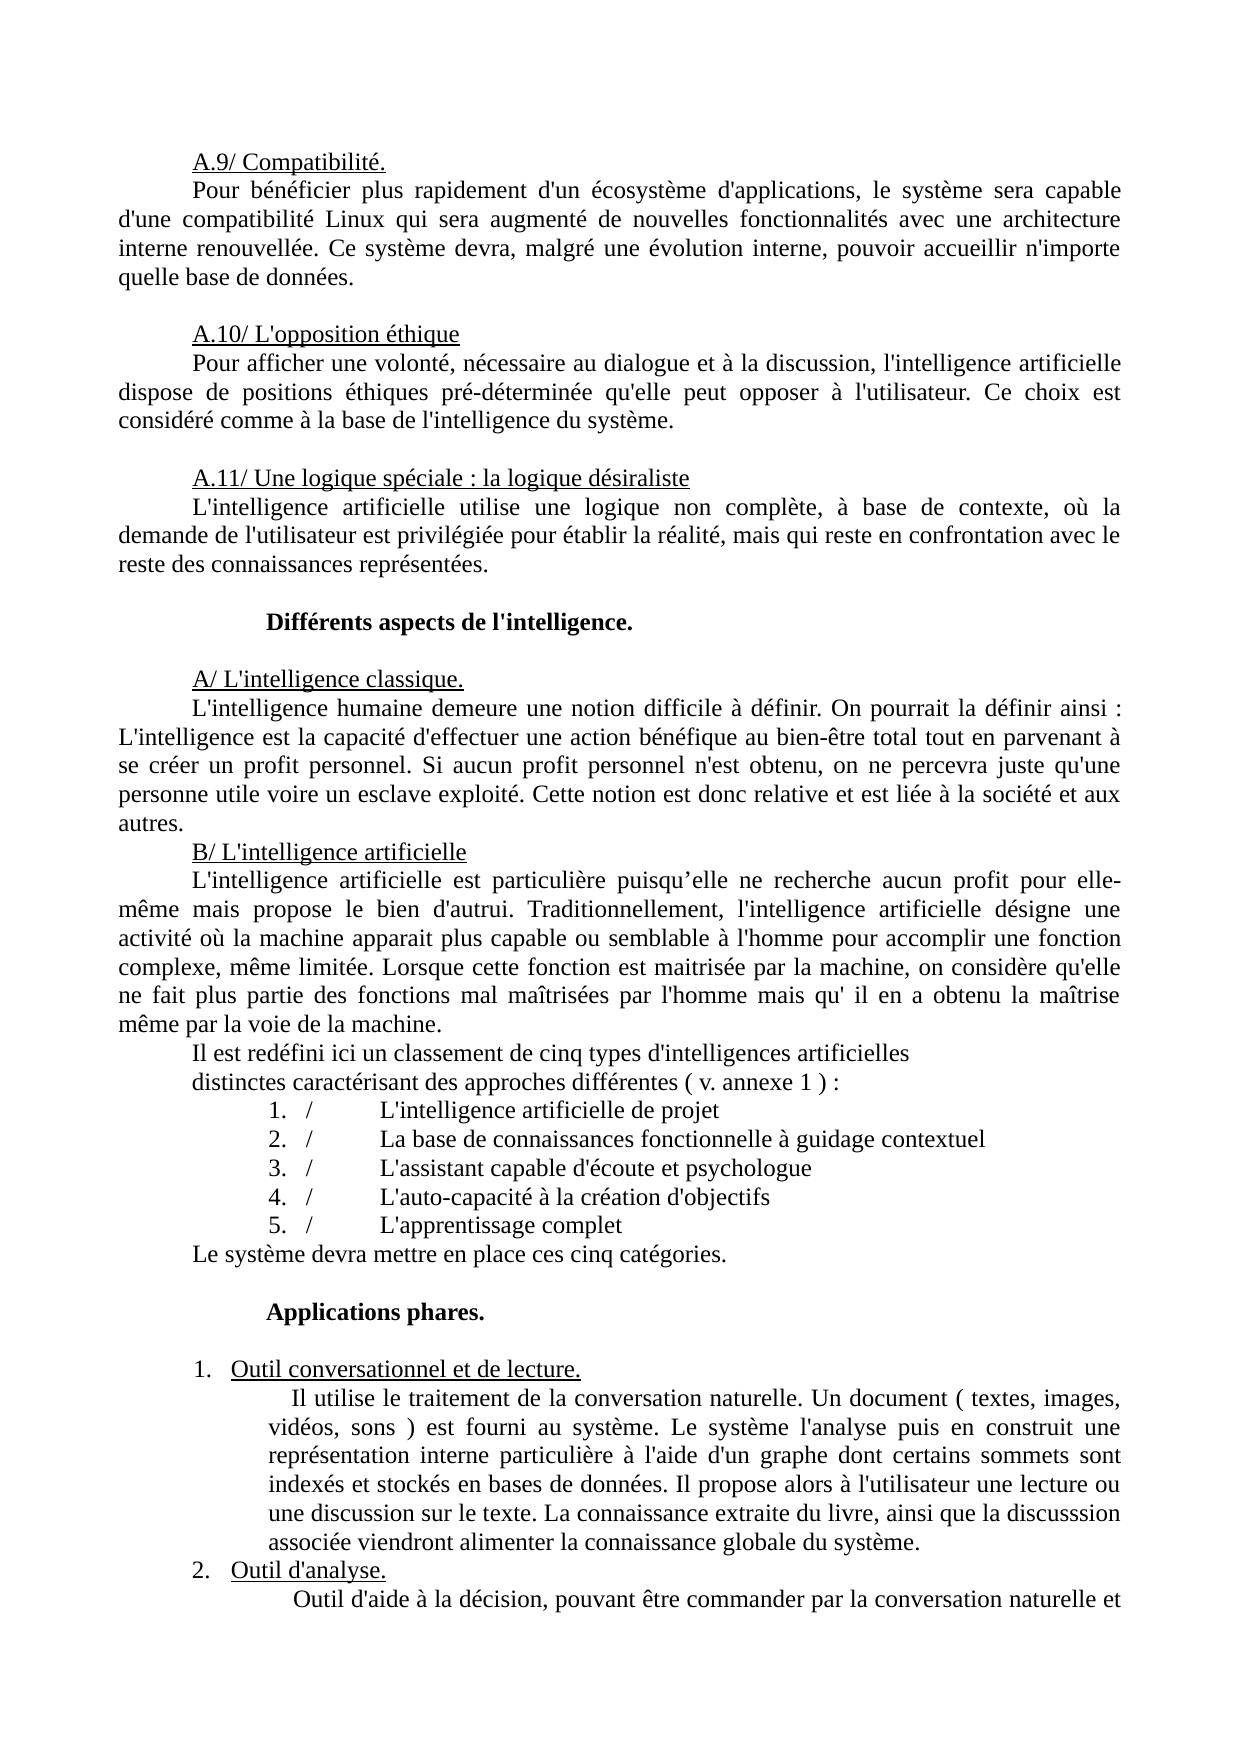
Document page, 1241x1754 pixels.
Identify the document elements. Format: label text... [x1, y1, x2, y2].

list Il utilise le traitement de la conversation naturelle. Un document ( textes, images, vidéos, sons ) est fourni au système. Le système l'analyse puis en construit une représentation interne particulière à l'aide d'un graphe dont certains sommets sont indexés et stockés en bases de données. Il propose alors à l'utilisateur une lecture ou une discussion sur le texte. La connaissance extraite du livre, ainsi que la discusssion associée viendront alimenter la connaissance globale du système. [231, 1383, 1122, 1556]
text L'intelligence artificielle est particulière puisqu’elle ne recherche aucun profit pour elle-même mais propose le bien d'autrui. Traditionnellement, l'intelligence artificielle désigne une activité où la machine apparait plus capable ou semblable à l'homme pour accomplir une fonction complexe, même limitée. Lorsque cette fonction est maitrisée par la machine, on considère qu'elle ne fait plus partie des fonctions mal maîtrisées par l'homme mais qu' il en a obtenu la maîtrise même par la voie de la machine. [118, 866, 1122, 1038]
text L'intelligence humaine demeure une notion difficile à définir. On pourrait la définir ainsi : L'intelligence est la capacité d'effectuer une action bénéfique au bien-être total tout en parvenant à se créer un profit personnel. Si aucun profit personnel n'est obtenu, on ne percevra juste qu'une personne utile voire un esclave exploité. Cette notion est donc relative et est liée à la société et aux autres. [118, 693, 1122, 837]
text A.11/ Une logique spéciale : la logique désiraliste [118, 463, 1122, 492]
text Outil d'aide à la décision, pouvant être commander par la conversation naturelle et [118, 1584, 1122, 1613]
text A.10/ L'opposition éthique [118, 319, 1122, 348]
text Pour bénéficier plus rapidement d'un écosystème d'applications, le système sera capable d'une compatibilité Linux qui sera augmenté de nouvelles fonctionnalités avec une architecture interne renouvellée. Ce système devra, malgré une évolution interne, pouvoir accueillir n'importe quelle base de données. [118, 176, 1122, 291]
list / L'intelligence artificielle de projet [268, 1096, 1122, 1124]
text distinctes caractérisant des approches différentes ( v. annexe 1 ) : [118, 1067, 1122, 1096]
text A/ L'intelligence classique. [118, 664, 1122, 693]
text A.9/ Compatibilité. [118, 147, 1122, 176]
text L'intelligence artificielle utilise une logique non complète, à base de contexte, où la demande de l'utilisateur est privilégiée pour établir la réalité, mais qui reste en confrontation avec le reste des connaissances représentées. [118, 492, 1122, 578]
list / L'auto-capacité à la création d'objectifs [268, 1182, 1122, 1211]
text Applications phares. [118, 1297, 1122, 1326]
text Il est redéfini ici un classement de cinq types d'intelligences artificielles [118, 1038, 1122, 1067]
list Outil d'analyse. [118, 1556, 1122, 1584]
list / L'apprentissage complet [268, 1211, 1122, 1239]
list Outil conversationnel et de lecture. [193, 1354, 1122, 1383]
text Différents aspects de l'intelligence. [118, 607, 1122, 636]
text Pour afficher une volonté, nécessaire au dialogue et à la discussion, l'intelligence artificielle dispose de positions éthiques pré-déterminée qu'elle peut opposer à l'utilisateur. Ce choix est considéré comme à la base de l'intelligence du système. [118, 348, 1122, 434]
text Le système devra mettre en place ces cinq catégories. [118, 1239, 1122, 1268]
text B/ L'intelligence artificielle [118, 837, 1122, 866]
list / La base de connaissances fonctionnelle à guidage contextuel [268, 1124, 1122, 1153]
list / L'assistant capable d'écoute et psychologue [268, 1153, 1122, 1182]
